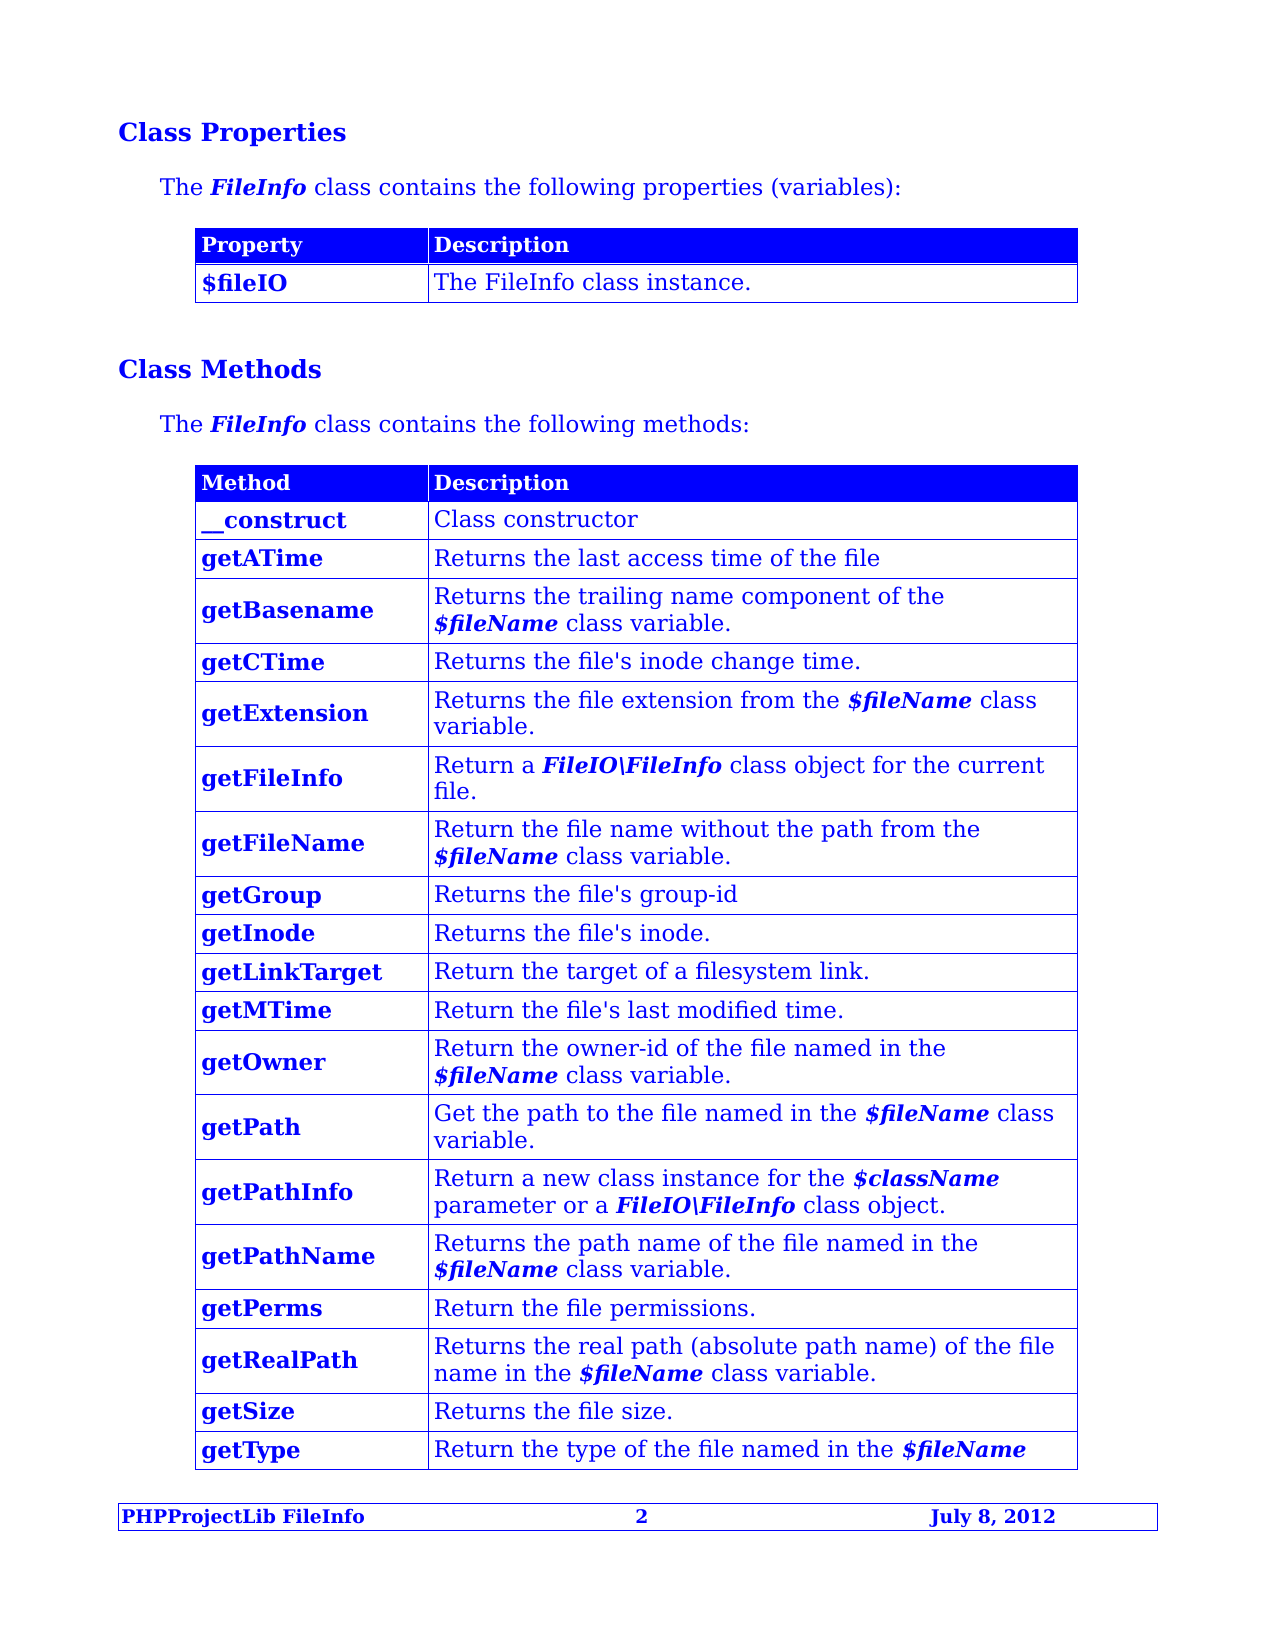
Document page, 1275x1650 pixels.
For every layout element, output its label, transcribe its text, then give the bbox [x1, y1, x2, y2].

table_cell Return the file name without the path from the $fileName class variable. [429, 812, 1077, 876]
table_cell Returns the file extension from the $fileName class variable. [429, 682, 1077, 746]
table_cell getPathName [196, 1225, 428, 1289]
table_cell The FileInfo class instance. [429, 265, 1077, 302]
table_cell getATime [196, 540, 428, 578]
table_cell getSize [196, 1394, 428, 1431]
title Class Methods [118, 355, 1157, 385]
table_cell getFileName [196, 812, 428, 876]
table_header Method [196, 466, 428, 501]
table_cell Returns the file's inode change time. [429, 644, 1077, 681]
table_cell getCTime [196, 644, 428, 681]
table_cell Returns the file's group-id [429, 877, 1077, 914]
table_cell getLinkTarget [196, 954, 428, 991]
table_cell getPath [196, 1095, 428, 1159]
table_cell Return the file's last modified time. [429, 992, 1077, 1029]
table_header Property [196, 229, 428, 263]
text The FileInfo class contains the following methods: [159, 411, 1157, 438]
table_cell Return a FileIO\FileInfo class object for the current file. [429, 747, 1077, 811]
table_cell Returns the real path (absolute path name) of the file name in the $fileName class variable. [429, 1329, 1077, 1392]
table_header Description [429, 466, 1077, 501]
table_cell getMTime [196, 992, 428, 1029]
table_cell getPathInfo [196, 1160, 428, 1224]
table_cell $fileIO [196, 265, 428, 302]
table_cell __construct [196, 502, 428, 539]
table_cell Return a new class instance for the $className parameter or a FileIO\FileInfo class object. [429, 1160, 1077, 1224]
table_cell getRealPath [196, 1329, 428, 1392]
table_cell Returns the file size. [429, 1394, 1077, 1431]
title Class Properties [118, 118, 1157, 147]
table_cell Returns the path name of the file named in the $fileName class variable. [429, 1225, 1077, 1289]
text The FileInfo class contains the following properties (variables): [159, 174, 1157, 201]
table_cell getInode [196, 915, 428, 953]
table_cell getType [196, 1432, 428, 1469]
table_cell getOwner [196, 1031, 428, 1094]
table_cell Returns the last access time of the file [429, 540, 1077, 578]
table_cell getPerms [196, 1290, 428, 1327]
table_cell Return the owner-id of the file named in the $fileName class variable. [429, 1031, 1077, 1094]
table_cell getGroup [196, 877, 428, 914]
table_cell getBasename [196, 579, 428, 643]
table_cell Return the file permissions. [429, 1290, 1077, 1327]
table_cell getExtension [196, 682, 428, 746]
table_cell Class constructor [429, 502, 1077, 539]
table_cell Return the target of a filesystem link. [429, 954, 1077, 991]
table_cell Get the path to the file named in the $fileName class variable. [429, 1095, 1077, 1159]
table_cell Returns the file's inode. [429, 915, 1077, 953]
table_cell getFileInfo [196, 747, 428, 811]
table_cell Return the type of the file named in the $fileName [429, 1432, 1077, 1469]
table_header Description [429, 229, 1077, 263]
table_cell Returns the trailing name component of the $fileName class variable. [429, 579, 1077, 643]
